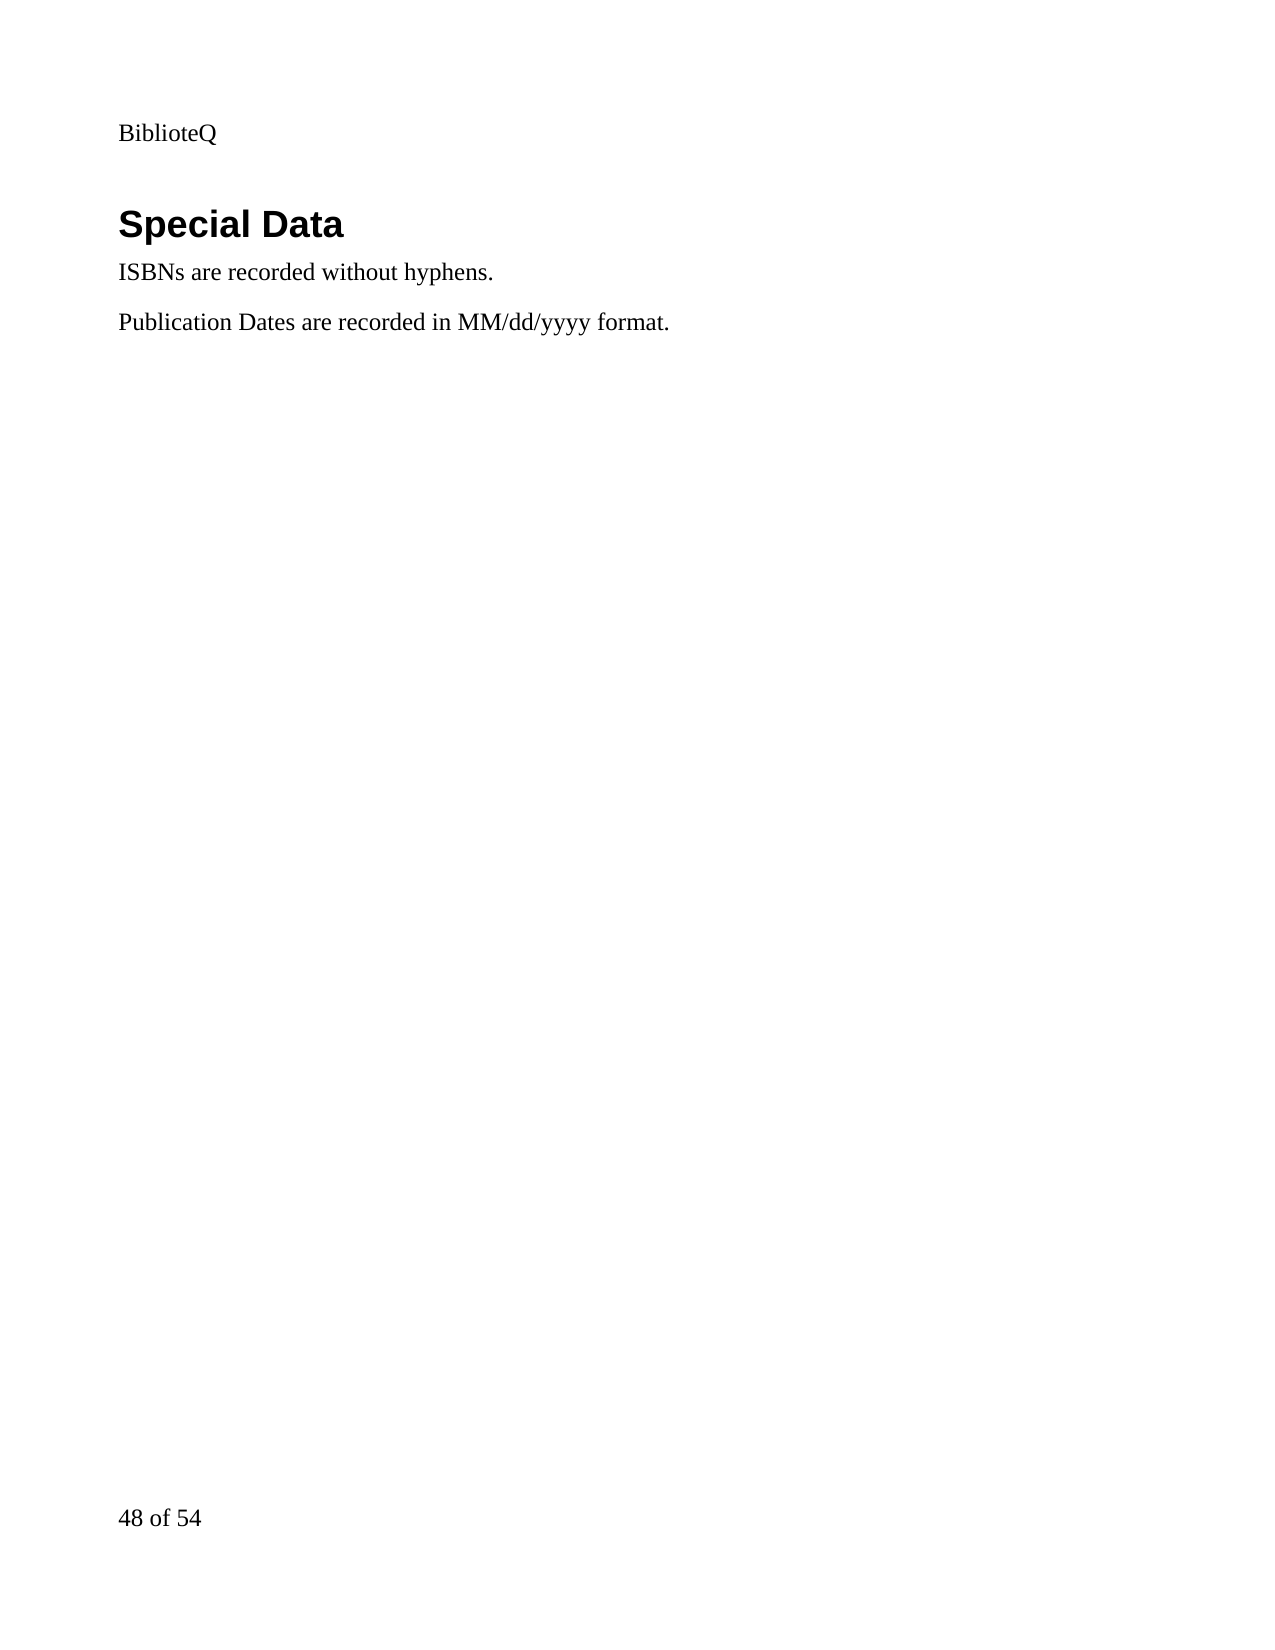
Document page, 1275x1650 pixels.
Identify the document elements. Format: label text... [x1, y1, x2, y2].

subtitle Special Data [118, 201, 1157, 245]
text ISBNs are recorded without hyphens. [118, 257, 1157, 286]
text Publication Dates are recorded in MM/dd/yyyy format. [118, 307, 1157, 335]
